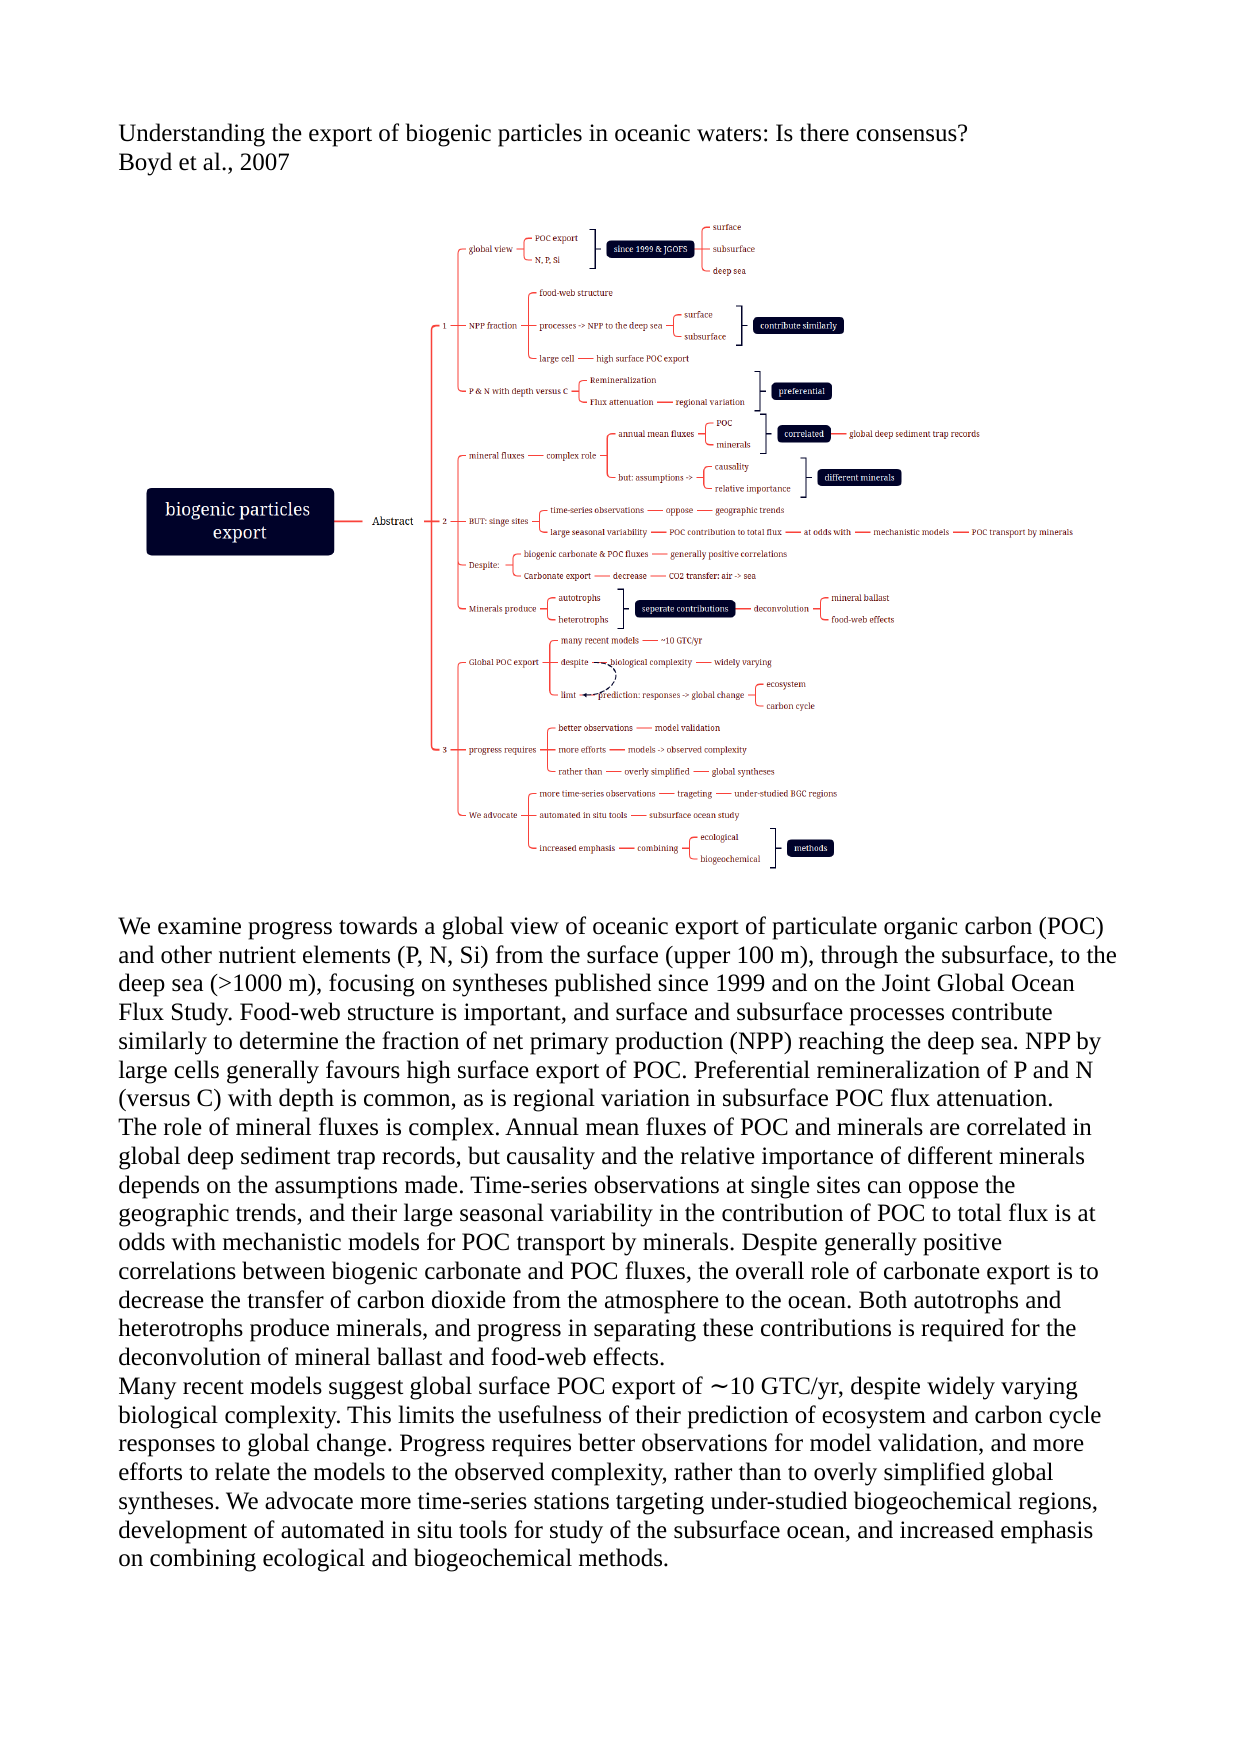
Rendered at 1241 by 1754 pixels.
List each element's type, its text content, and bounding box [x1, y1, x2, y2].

text Boyd et al., 2007 [118, 147, 1122, 176]
text Many recent models suggest global surface POC export of ∼10 GTC/yr, despite widely varying biological complexity. This limits the usefulness of their prediction of ecosystem and carbon cycle responses to global change. Progress requires better observations for model validation, and more efforts to relate the models to the observed complexity, rather than to overly simplified global syntheses. We advocate more time-series stations targeting under-studied biogeochemical regions, development of automated in situ tools for study of the subsurface ocean, and increased emphasis on combining ecological and biogeochemical methods. [118, 1371, 1122, 1572]
text Understanding the export of biogenic particles in oceanic waters: Is there consensus? [118, 118, 1122, 147]
picture [118, 194, 1123, 883]
text We examine progress towards a global view of oceanic export of particulate organic carbon (POC) and other nutrient elements (P, N, Si) from the surface (upper 100 m), through the subsurface, to the deep sea (>1000 m), focusing on syntheses published since 1999 and on the Joint Global Ocean Flux Study. Food-web structure is important, and surface and subsurface processes contribute similarly to determine the fraction of net primary production (NPP) reaching the deep sea. NPP by large cells generally favours high surface export of POC. Preferential remineralization of P and N (versus C) with depth is common, as is regional variation in subsurface POC flux attenuation. [118, 911, 1122, 1112]
text The role of mineral fluxes is complex. Annual mean fluxes of POC and minerals are correlated in global deep sediment trap records, but causality and the relative importance of different minerals depends on the assumptions made. Time-series observations at single sites can oppose the geographic trends, and their large seasonal variability in the contribution of POC to total flux is at odds with mechanistic models for POC transport by minerals. Despite generally positive correlations between biogenic carbonate and POC fluxes, the overall role of carbonate export is to decrease the transfer of carbon dioxide from the atmosphere to the ocean. Both autotrophs and heterotrophs produce minerals, and progress in separating these contributions is required for the deconvolution of mineral ballast and food-web effects. [118, 1112, 1122, 1371]
